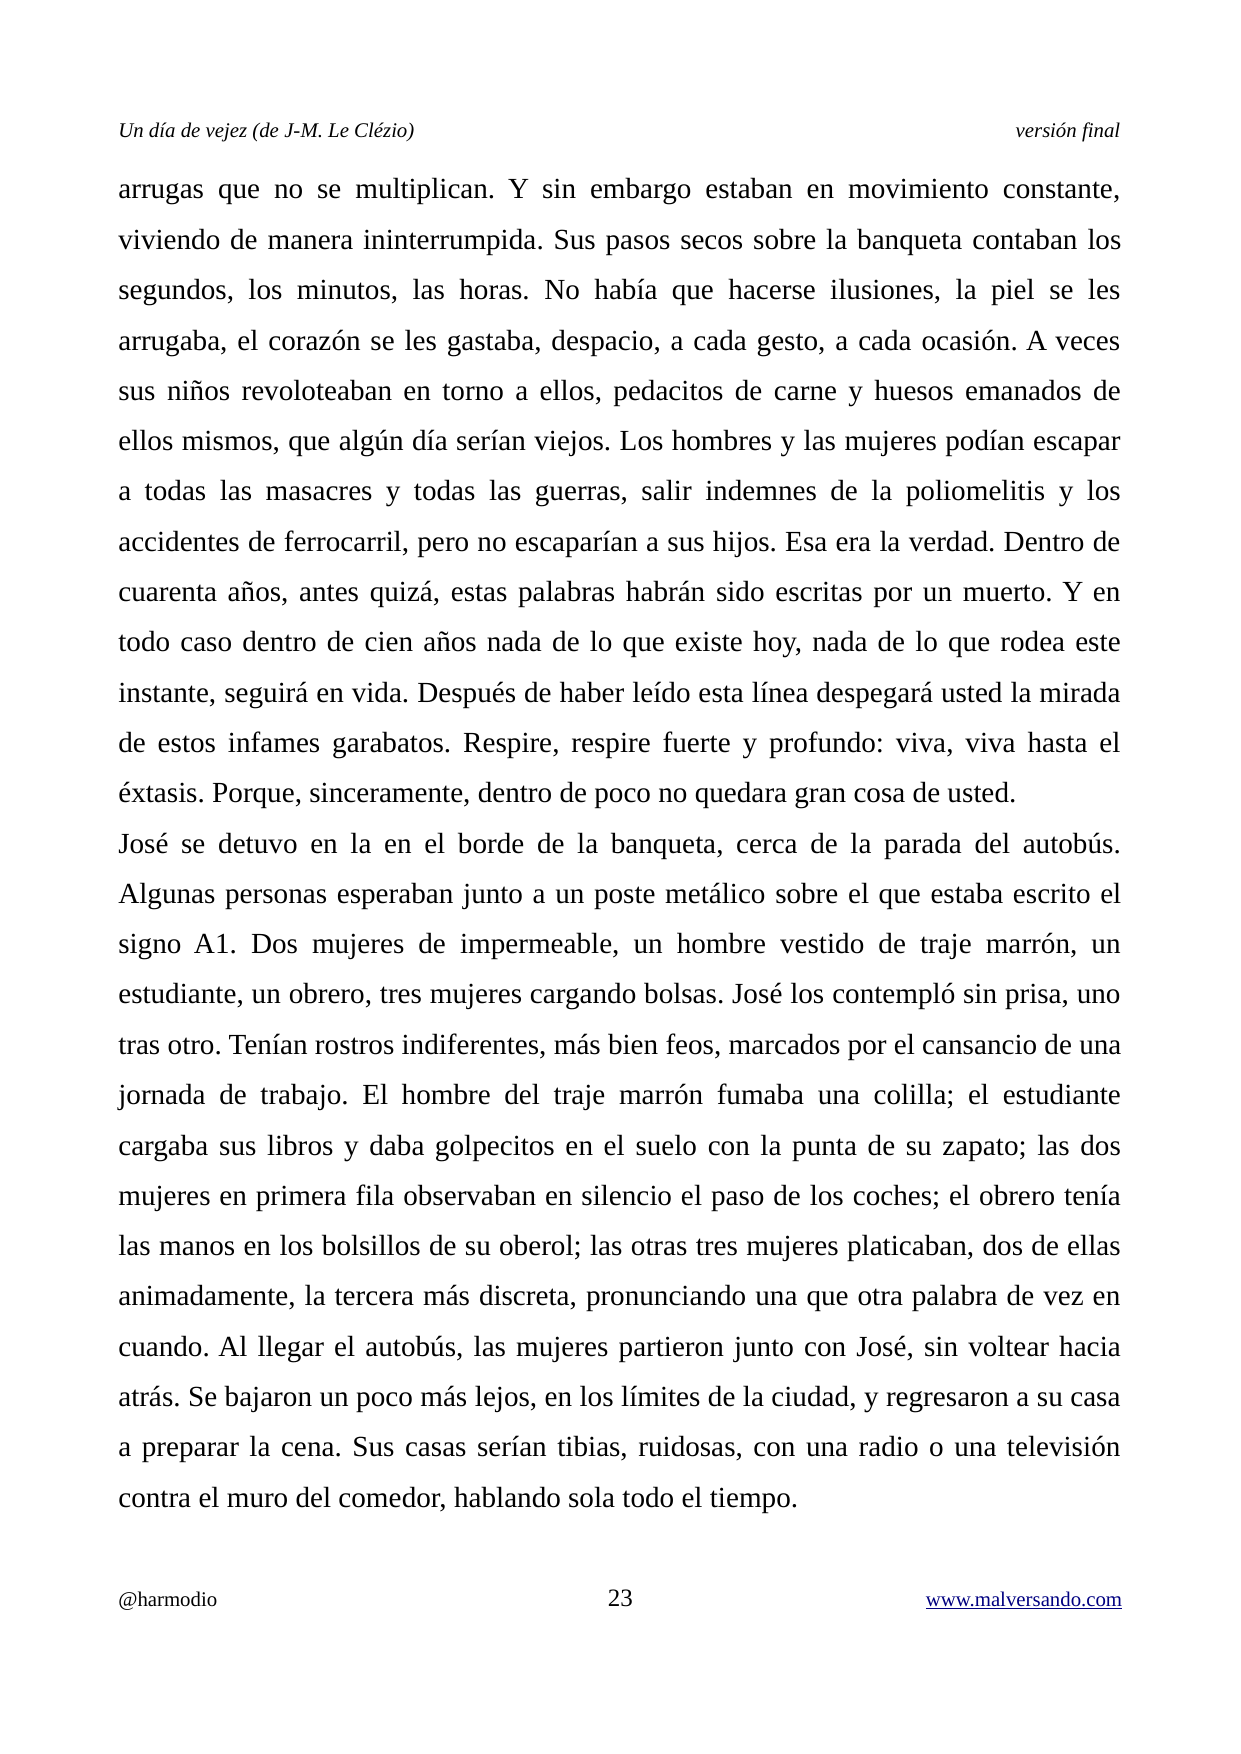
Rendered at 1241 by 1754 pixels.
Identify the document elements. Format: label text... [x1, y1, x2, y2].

text José se detuvo en la en el borde de la banqueta, cerca de la parada del autobús. Algunas personas esperaban junto a un poste metálico sobre el que estaba escrito el signo A1. Dos mujeres de impermeable, un hombre vestido de traje marrón, un estudiante, un obrero, tres mujeres cargando bolsas. José los contempló sin prisa, uno tras otro. Tenían rostros indiferentes, más bien feos, marcados por el cansancio de una jornada de trabajo. El hombre del traje marrón fumaba una colilla; el estudiante cargaba sus libros y daba golpecitos en el suelo con la punta de su zapato; las dos mujeres en primera fila observaban en silencio el paso de los coches; el obrero tenía las manos en los bolsillos de su oberol; las otras tres mujeres platicaban, dos de ellas animadamente, la tercera más discreta, pronunciando una que otra palabra de vez en cuando. Al llegar el autobús, las mujeres partieron junto con José, sin voltear hacia atrás. Se bajaron un poco más lejos, en los límites de la ciudad, y regresaron a su casa a preparar la cena. Sus casas serían tibias, ruidosas, con una radio o una televisión contra el muro del comedor, hablando sola todo el tiempo. [118, 826, 1122, 1513]
text arrugas que no se multiplican. Y sin embargo estaban en movimiento constante, viviendo de manera ininterrumpida. Sus pasos secos sobre la banqueta contaban los segundos, los minutos, las horas. No había que hacerse ilusiones, la piel se les arrugaba, el corazón se les gastaba, despacio, a cada gesto, a cada ocasión. A veces sus niños revoloteaban en torno a ellos, pedacitos de carne y huesos emanados de ellos mismos, que algún día serían viejos. Los hombres y las mujeres podían escapar a todas las masacres y todas las guerras, salir indemnes de la poliomelitis y los accidentes de ferrocarril, pero no escaparían a sus hijos. Esa era la verdad. Dentro de cuarenta años, antes quizá, estas palabras habrán sido escritas por un muerto. Y en todo caso dentro de cien años nada de lo que existe hoy, nada de lo que rodea este instante, seguirá en vida. Después de haber leído esta línea despegará usted la mirada de estos infames garabatos. Respire, respire fuerte y profundo: viva, viva hasta el éxtasis. Porque, sinceramente, dentro de poco no quedara gran cosa de usted. [118, 172, 1122, 809]
